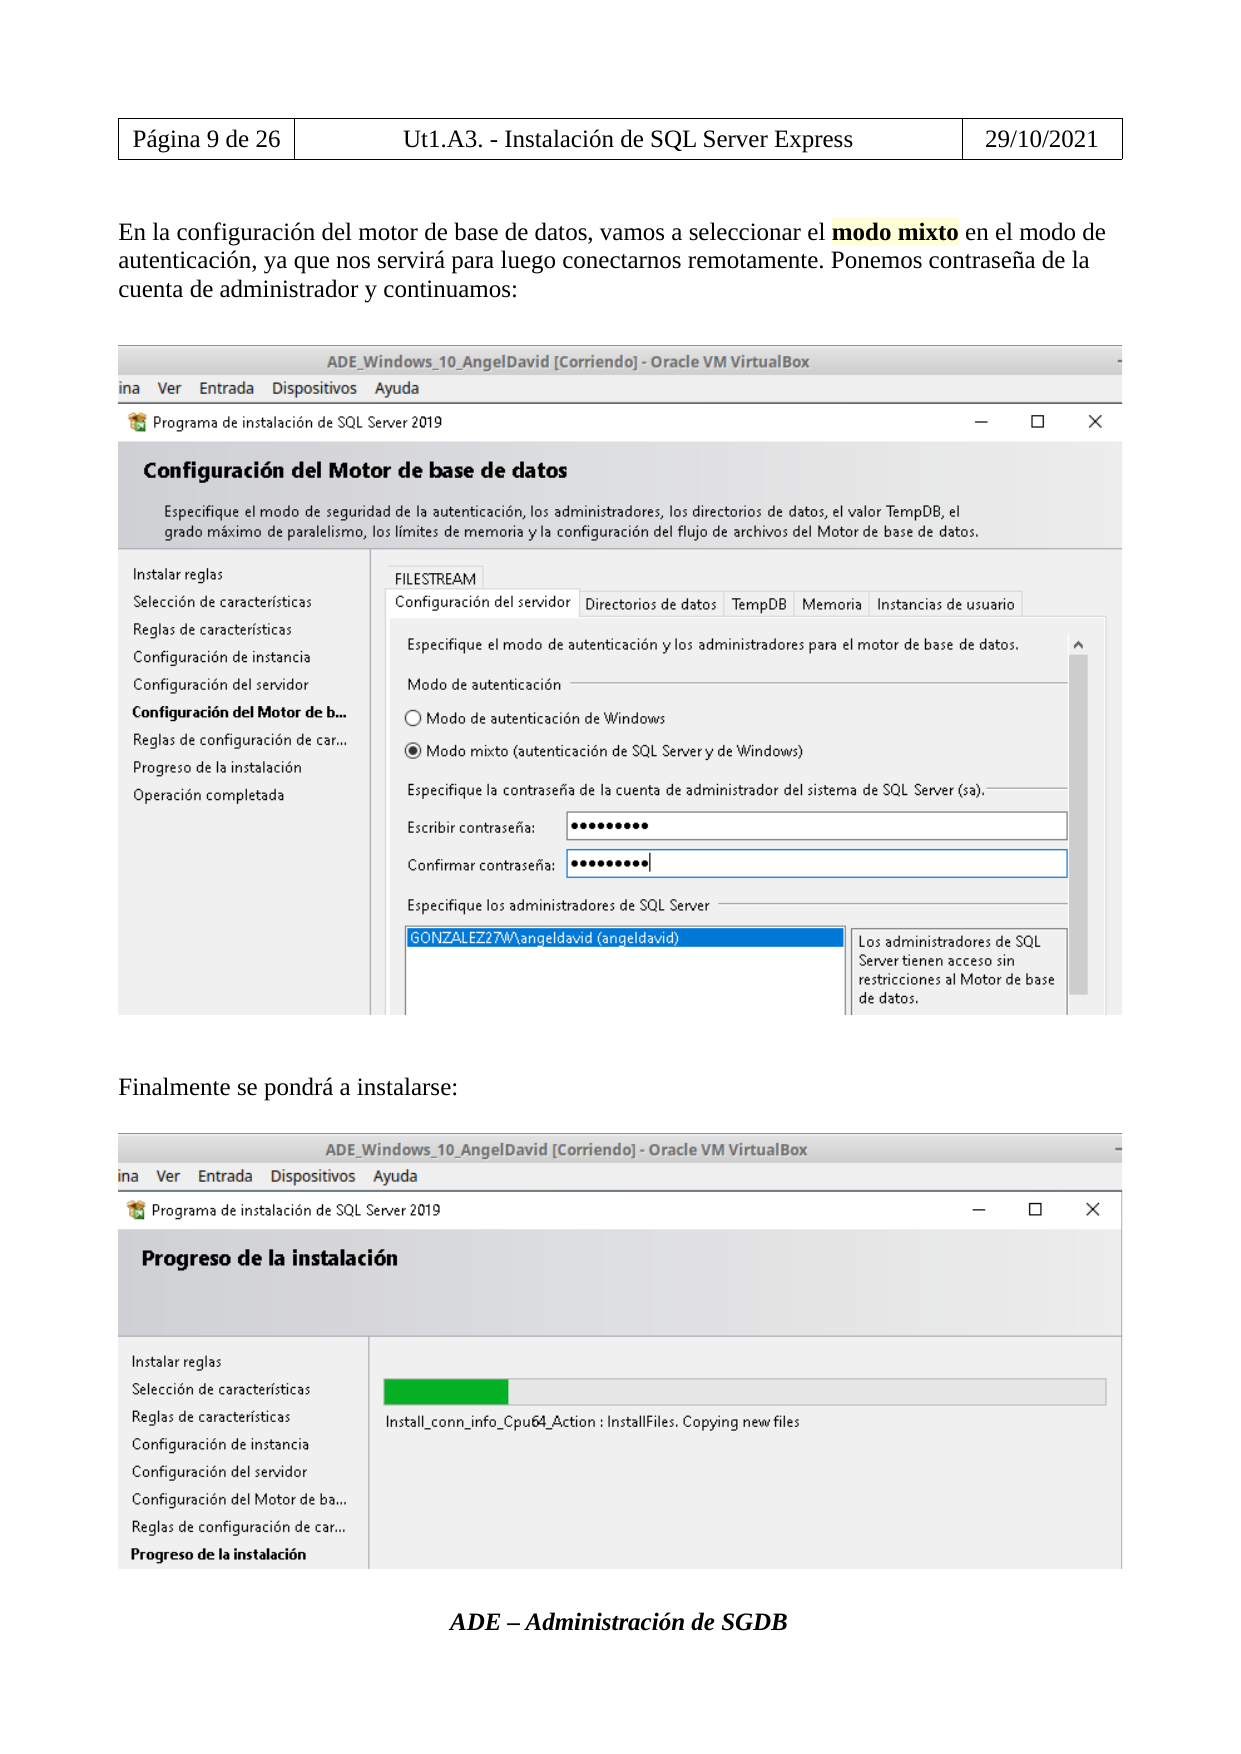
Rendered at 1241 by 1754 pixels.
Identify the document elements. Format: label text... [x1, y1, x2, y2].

text En la configuración del motor de base de datos, vamos a seleccionar el modo mixto en el modo de autenticación, ya que nos servirá para luego conectarnos remotamente. Ponemos contraseña de la cuenta de administrador y continuamos: [118, 217, 1122, 303]
text Finalmente se pondrá a instalarse: [118, 1072, 1122, 1101]
picture [118, 345, 1123, 1015]
picture [118, 1133, 1123, 1569]
